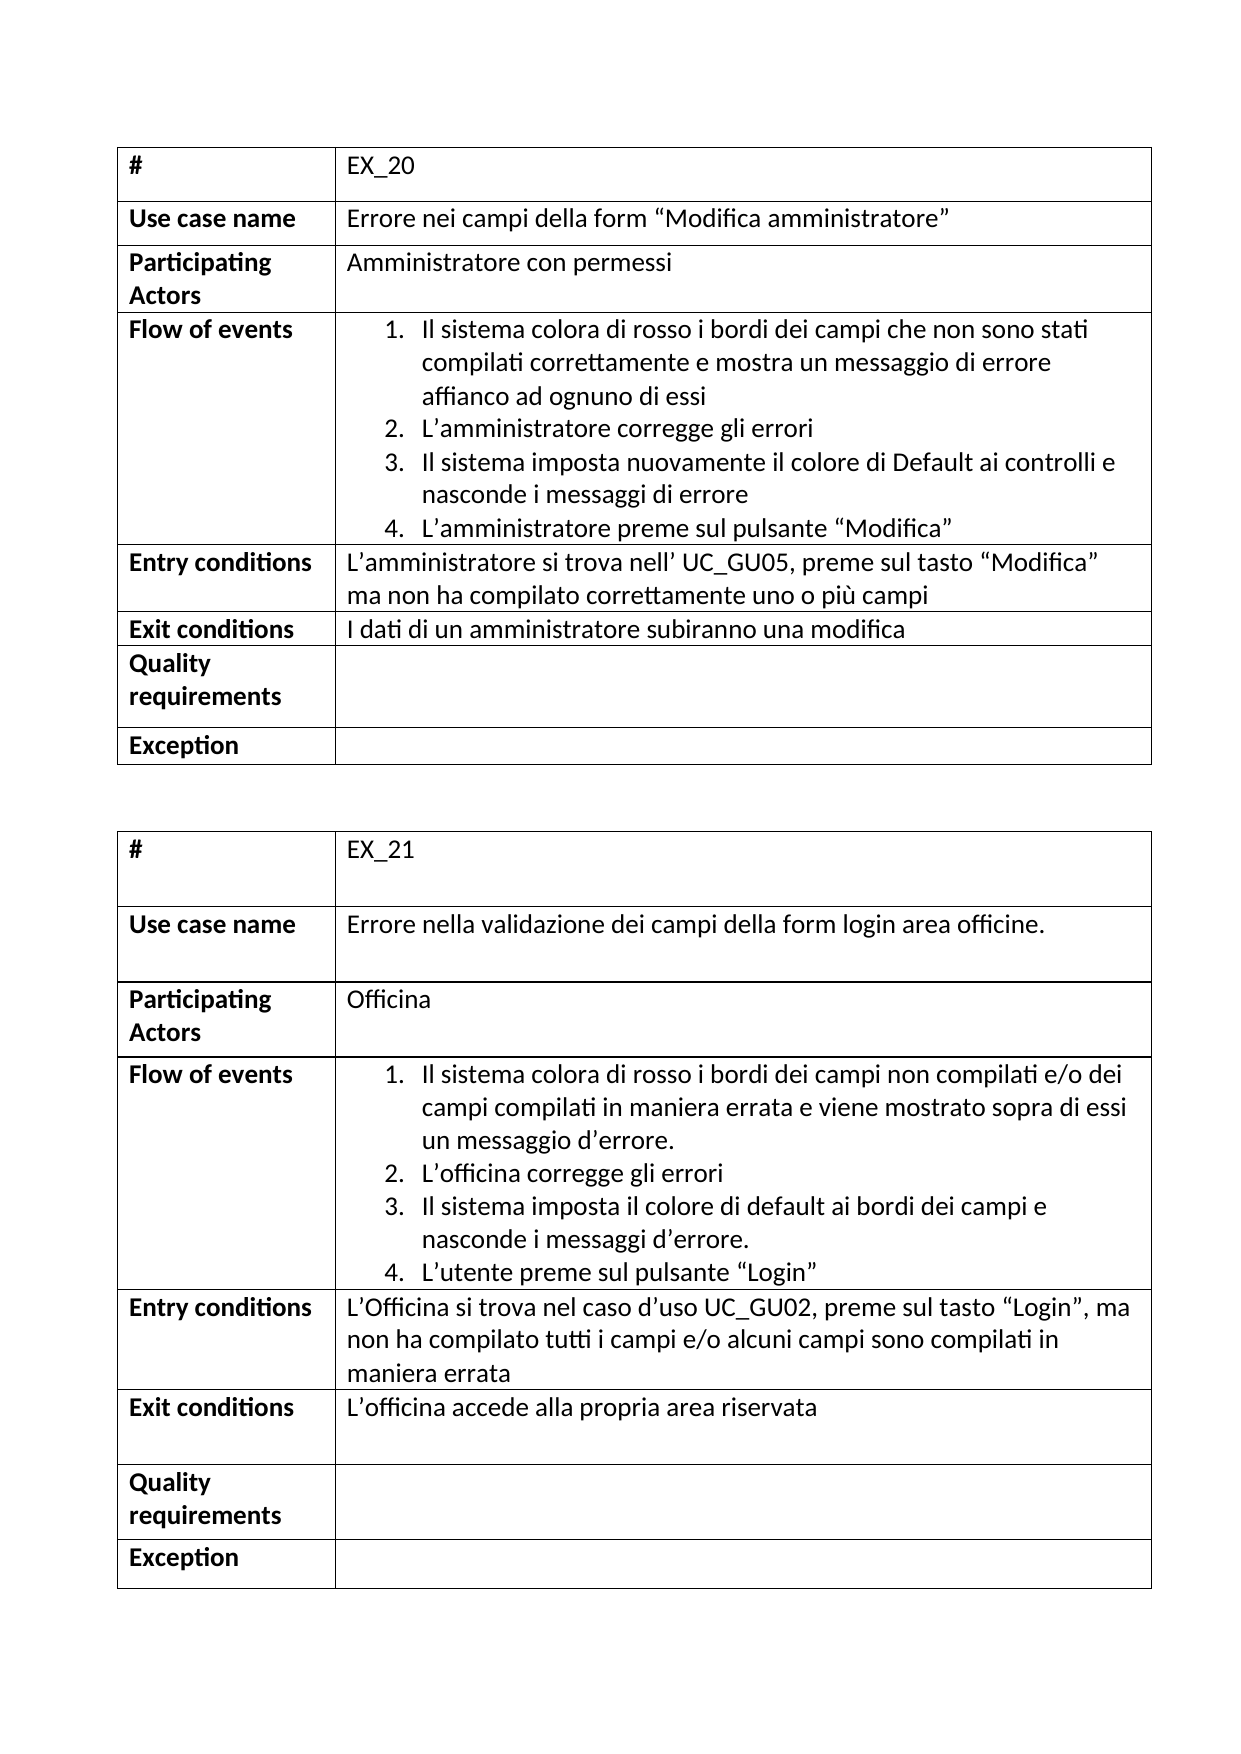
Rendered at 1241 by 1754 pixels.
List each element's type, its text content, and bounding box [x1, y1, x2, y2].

table_cell L’Officina si trova nel caso d’uso UC_GU02, preme sul tasto “Login”, ma non ha compilato tutti i campi e/o alcuni campi sono compilati in maniera errata [336, 1290, 1151, 1389]
table_header # [118, 832, 335, 906]
table_cell Il sistema colora di rosso i bordi dei campi non compilati e/o dei campi compilati in maniera errata e viene mostrato sopra di essi un messaggio d’errore. L’officina corregge gli errori Il sistema imposta il colore di default ai bordi dei campi e nasconde i messaggi d’errore. L’utente preme sul pulsante “Login” [336, 1058, 1151, 1289]
table_cell I dati di un amministratore subiranno una modifica [336, 612, 1151, 645]
table_cell Errore nei campi della form “Modifica amministratore” [336, 202, 1151, 244]
table_cell Exception [118, 728, 335, 764]
table_cell Officina [336, 983, 1151, 1056]
table_cell Entry conditions [118, 545, 335, 611]
table_cell Entry conditions [118, 1290, 335, 1389]
table_header EX_20 [336, 148, 1151, 201]
table_cell L’officina accede alla propria area riservata [336, 1390, 1151, 1464]
table_cell Errore nella validazione dei campi della form login area officine. [336, 907, 1151, 981]
table_cell Quality requirementsuq [118, 646, 335, 727]
table_cell Quality requirements [118, 1465, 335, 1539]
table_cell Use case name [118, 907, 335, 981]
table_cell [336, 1465, 1151, 1539]
table_cell Participating Actors [118, 983, 335, 1056]
table_cell Flow of events [118, 313, 335, 544]
table_cell Il sistema colora di rosso i bordi dei campi che non sono stati compilati correttamente e mostra un messaggio di errore affianco ad ognuno di essi L’amministratore corregge gli errori Il sistema imposta nuovamente il colore di Default ai controlli e nasconde i messaggi di errore L’amministratore preme sul pulsante “Modifica” [336, 313, 1151, 544]
table_cell Exception [118, 1540, 335, 1588]
table_cell Exit conditions [118, 1390, 335, 1464]
table_cell Use case name [118, 202, 335, 244]
table_cell Participating Actors [118, 246, 335, 312]
table_cell [336, 1540, 1151, 1588]
table_cell Flow of events [118, 1058, 335, 1289]
table_cell Exit conditions [118, 612, 335, 645]
table_cell Amministratore con permessi [336, 246, 1151, 312]
table_header EX_21 [336, 832, 1151, 906]
table_cell L’amministratore si trova nell’ UC_GU05, preme sul tasto “Modifica” ma non ha compilato correttamente uno o più campi [336, 545, 1151, 611]
table_cell [336, 728, 1151, 764]
table_cell [336, 646, 1151, 727]
table_header # [118, 148, 335, 201]
